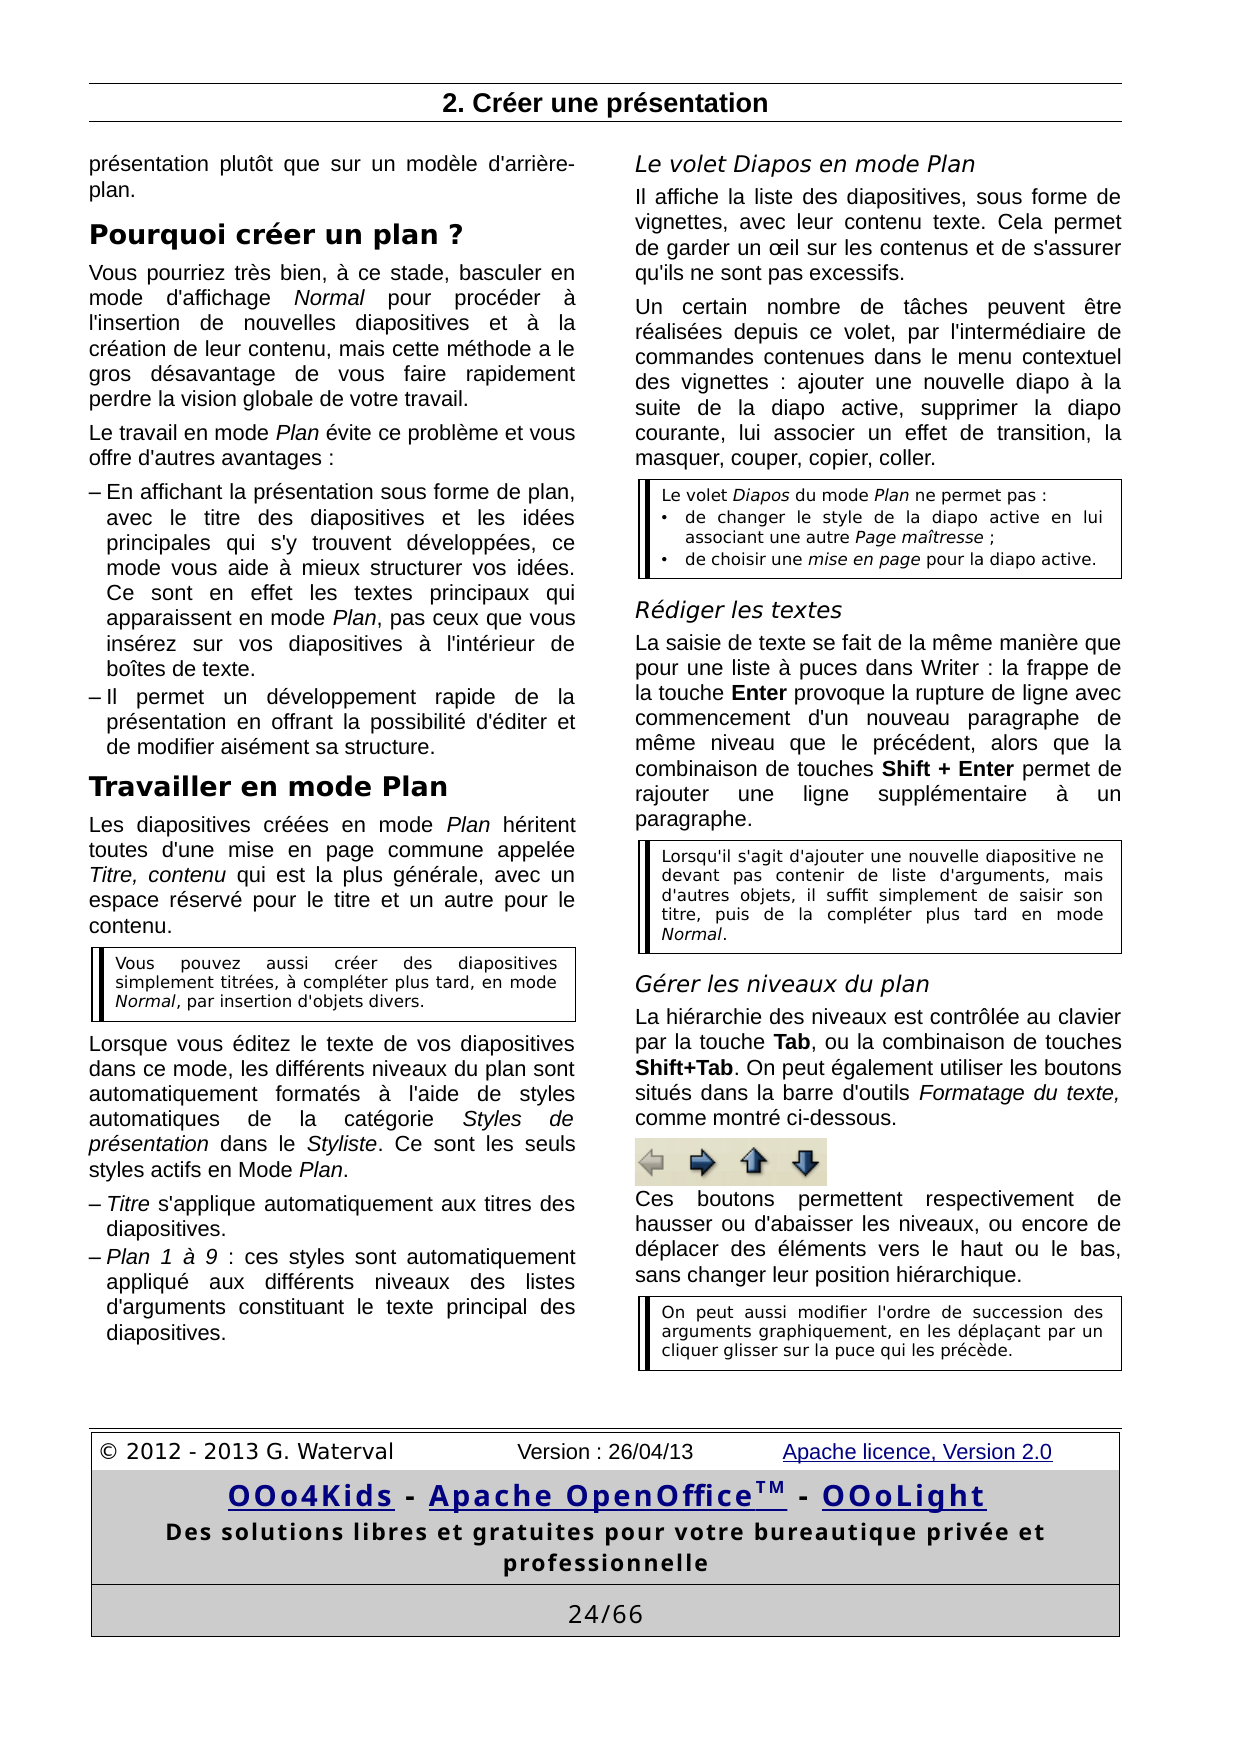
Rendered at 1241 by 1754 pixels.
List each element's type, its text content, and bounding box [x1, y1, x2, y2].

table_header On peut aussi modifier l'ordre de succession des arguments graphiquement, en les déplaçant par un cliquer glisser sur la puce qui les précède. [650, 1297, 1121, 1369]
subtitle Le volet Diapos en mode Plan [635, 151, 1122, 178]
text Vous pourriez très bien, à ce stade, basculer en mode d'affichage Normal pour procéder à l'insertion de nouvelles diapositives et à la création de leur contenu, mais cette méthode a le gros désavantage de vous faire rapidement perdre la vision globale de votre travail. [88, 260, 576, 411]
subtitle Pourquoi créer un plan ? [88, 219, 576, 251]
text La saisie de texte se fait de la même manière que pour une liste à puces dans Writer : la frappe de la touche Enter provoque la rupture de ligne avec commencement d'un nouveau paragraphe de même niveau que le précédent, alors que la combinaison de touches Shift + Enter permet de rajouter une ligne supplémentaire à un paragraphe. [635, 629, 1122, 831]
subtitle Travailler en mode Plan [88, 771, 576, 803]
table_header Le volet Diapos du mode Plan ne permet pas : de changer le style de la diapo active en lui associant une autre Page maîtresse ; de choisir une mise en page pour la diapo active. [650, 480, 1121, 578]
text Il affiche la liste des diapositives, sous forme de vignettes, avec leur contenu texte. Cela permet de garder un œil sur les contenus et de s'assurer qu'ils ne sont pas excessifs. [635, 184, 1122, 285]
list Il permet un développement rapide de la présentation en offrant la possibilité d'éditer et de modifier aisément sa structure. [88, 684, 576, 759]
text Lorsque vous éditez le texte de vos diapositives dans ce mode, les différents niveaux du plan sont automatiquement formatés à l'aide de styles automatiques de la catégorie Styles de présentation dans le Styliste. Ce sont les seuls styles actifs en Mode Plan. [88, 1030, 576, 1182]
text Ces boutons permettent respectivement de hausser ou d'abaisser les niveaux, ou encore de déplacer des éléments vers le haut ou le bas, sans changer leur position hiérarchique. [635, 1186, 1122, 1287]
text Le travail en mode Plan évite ce problème et vous offre d'autres avantages : [88, 420, 576, 470]
text La hiérarchie des niveaux est contrôlée au clavier par la touche Tab, ou la combinaison de touches Shift+Tab. On peut également utiliser les boutons situés dans la barre d'outils Formatage du texte, comme montré ci-dessous. [635, 1004, 1122, 1130]
list En affichant la présentation sous forme de plan, avec le titre des diapositives et les idées principales qui s'y trouvent développées, ce mode vous aide à mieux structurer vos idées. Ce sont en effet les textes principaux qui apparaissent en mode Plan, pas ceux que vous insérez sur vos diapositives à l'intérieur de boîtes de texte. [88, 479, 576, 681]
subtitle Rédiger les textes [635, 597, 1122, 623]
subtitle Gérer les niveaux du plan [635, 971, 1122, 998]
text Un certain nombre de tâches peuvent être réalisées depuis ce volet, par l'intermédiaire de commandes contenues dans le menu contextuel des vignettes : ajouter une nouvelle diapo à la suite de la diapo active, supprimer la diapo courante, lui associer un effet de transition, la masquer, couper, copier, coller. [635, 294, 1122, 470]
table_header Vous pouvez aussi créer des diapositives simplement titrées, à compléter plus tard, en mode Normal, par insertion d'objets divers. [104, 948, 575, 1021]
list Plan 1 à 9 : ces styles sont automatiquement appliqué aux différents niveaux des listes d'arguments constituant le texte principal des diapositives. [88, 1244, 576, 1345]
list Titre s'applique automatiquement aux titres des diapositives. [88, 1191, 576, 1241]
text Les diapositives créées en mode Plan héritent toutes d'une mise en page commune appelée Titre, contenu qui est la plus générale, avec un espace réservé pour le titre et un autre pour le contenu. [88, 812, 576, 938]
text présentation plutôt que sur un modèle d'arrière-plan. [88, 151, 576, 202]
table_header Lorsqu'il s'agit d'ajouter une nouvelle diapositive ne devant pas contenir de liste d'arguments, mais d'autres objets, il suffit simplement de saisir son titre, puis de la compléter plus tard en mode Normal. [650, 841, 1121, 953]
